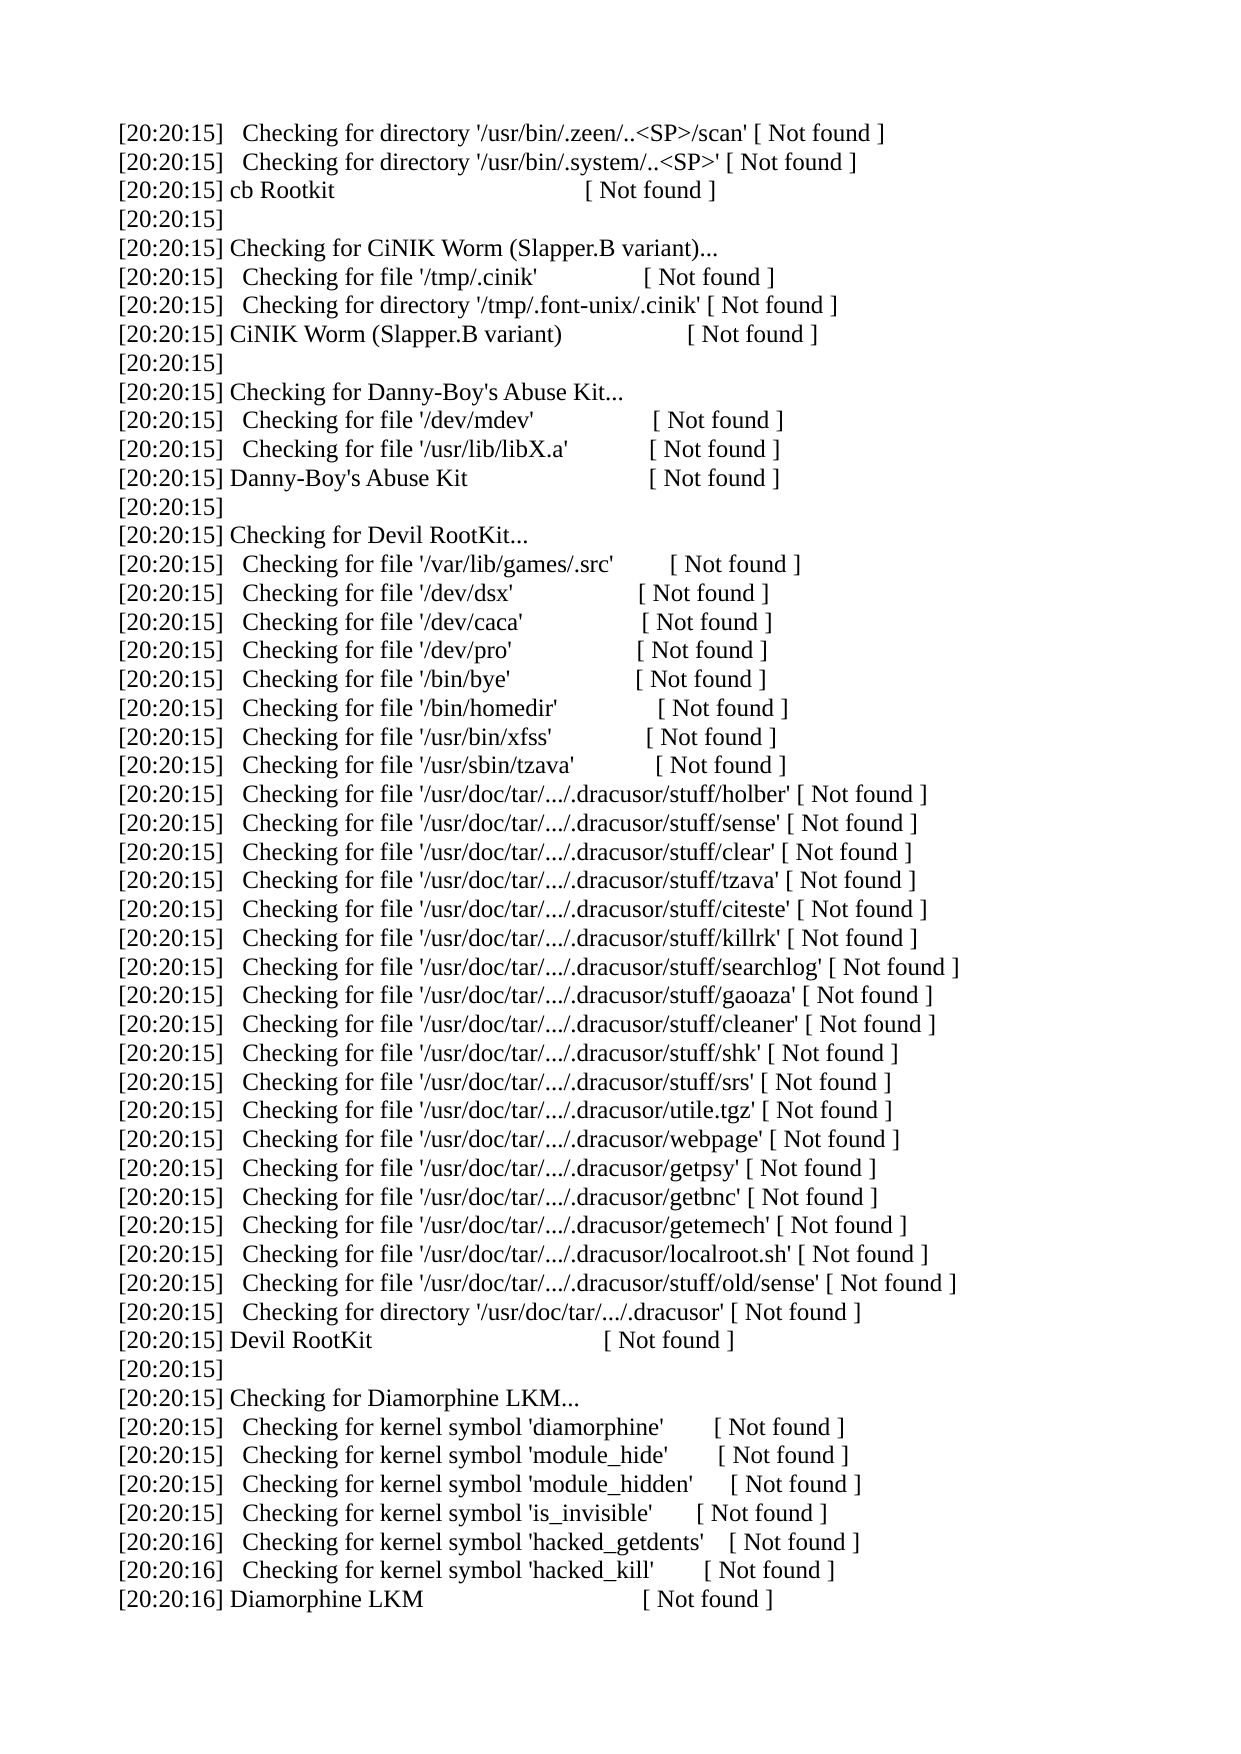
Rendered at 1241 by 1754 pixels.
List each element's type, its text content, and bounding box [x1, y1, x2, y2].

text [20:20:15] Checking for directory '/usr/bin/.system/..<SP>' [ Not found ] [118, 147, 1122, 176]
text [20:20:15] Checking for file '/usr/doc/tar/.../.dracusor/stuff/searchlog' [ Not found ] [118, 952, 1122, 981]
text [20:20:15] Checking for file '/usr/doc/tar/.../.dracusor/stuff/killrk' [ Not found ] [118, 923, 1122, 952]
text [20:20:15] Checking for CiNIK Worm (Slapper.B variant)... [118, 233, 1122, 262]
text [20:20:15] Checking for file '/usr/doc/tar/.../.dracusor/stuff/sense' [ Not found ] [118, 808, 1122, 837]
text [20:20:15] Checking for file '/usr/doc/tar/.../.dracusor/stuff/old/sense' [ Not found ] [118, 1268, 1122, 1297]
text [20:20:15] Checking for file '/usr/doc/tar/.../.dracusor/webpage' [ Not found ] [118, 1124, 1122, 1153]
text [20:20:15] Checking for file '/dev/dsx' [ Not found ] [118, 578, 1122, 607]
text [20:20:15] Checking for file '/usr/bin/xfss' [ Not found ] [118, 722, 1122, 751]
text [20:20:15] Checking for file '/usr/doc/tar/.../.dracusor/stuff/clear' [ Not found ] [118, 837, 1122, 866]
text [20:20:15] Checking for kernel symbol 'module_hide' [ Not found ] [118, 1441, 1122, 1469]
text [20:20:15] Checking for file '/dev/mdev' [ Not found ] [118, 406, 1122, 434]
text [20:20:15] CiNIK Worm (Slapper.B variant) [ Not found ] [118, 319, 1122, 348]
text [20:20:15] Checking for directory '/tmp/.font-unix/.cinik' [ Not found ] [118, 291, 1122, 319]
text [20:20:15] Checking for file '/bin/homedir' [ Not found ] [118, 693, 1122, 722]
text [20:20:15] Checking for file '/usr/doc/tar/.../.dracusor/stuff/shk' [ Not found ] [118, 1038, 1122, 1067]
text [20:20:15] Checking for file '/dev/caca' [ Not found ] [118, 607, 1122, 636]
text [20:20:15] cb Rootkit [ Not found ] [118, 176, 1122, 204]
text [20:20:15] Checking for file '/bin/bye' [ Not found ] [118, 664, 1122, 693]
text [20:20:15] Checking for file '/usr/doc/tar/.../.dracusor/stuff/srs' [ Not found ] [118, 1067, 1122, 1096]
text [20:20:15] [118, 492, 1122, 521]
text [20:20:15] Devil RootKit [ Not found ] [118, 1326, 1122, 1354]
text [20:20:15] Checking for Devil RootKit... [118, 521, 1122, 549]
text [20:20:15] Checking for file '/usr/doc/tar/.../.dracusor/getemech' [ Not found ] [118, 1211, 1122, 1239]
text [20:20:15] Checking for file '/usr/doc/tar/.../.dracusor/stuff/citeste' [ Not found ] [118, 894, 1122, 923]
text [20:20:15] Checking for file '/usr/doc/tar/.../.dracusor/getpsy' [ Not found ] [118, 1153, 1122, 1182]
text [20:20:15] Checking for kernel symbol 'module_hidden' [ Not found ] [118, 1469, 1122, 1498]
text [20:20:15] Checking for file '/usr/doc/tar/.../.dracusor/stuff/tzava' [ Not found ] [118, 866, 1122, 894]
text [20:20:15] Checking for file '/var/lib/games/.src' [ Not found ] [118, 549, 1122, 578]
text [20:20:15] Checking for kernel symbol 'diamorphine' [ Not found ] [118, 1412, 1122, 1441]
text [20:20:15] Checking for file '/usr/doc/tar/.../.dracusor/stuff/cleaner' [ Not found ] [118, 1009, 1122, 1038]
text [20:20:15] Checking for file '/usr/doc/tar/.../.dracusor/localroot.sh' [ Not found ] [118, 1239, 1122, 1268]
text [20:20:15] Checking for file '/tmp/.cinik' [ Not found ] [118, 262, 1122, 291]
text [20:20:15] [118, 204, 1122, 233]
text [20:20:15] Checking for file '/usr/doc/tar/.../.dracusor/getbnc' [ Not found ] [118, 1182, 1122, 1211]
text [20:20:16] Checking for kernel symbol 'hacked_kill' [ Not found ] [118, 1556, 1122, 1584]
text [20:20:15] Checking for Danny-Boy's Abuse Kit... [118, 377, 1122, 406]
text [20:20:15] [118, 348, 1122, 377]
text [20:20:15] Checking for file '/usr/doc/tar/.../.dracusor/stuff/holber' [ Not found ] [118, 779, 1122, 808]
text [20:20:15] Danny-Boy's Abuse Kit [ Not found ] [118, 463, 1122, 492]
text [20:20:15] Checking for kernel symbol 'is_invisible' [ Not found ] [118, 1498, 1122, 1527]
text [20:20:15] Checking for Diamorphine LKM... [118, 1383, 1122, 1412]
text [20:20:15] [118, 1354, 1122, 1383]
text [20:20:15] Checking for file '/dev/pro' [ Not found ] [118, 636, 1122, 664]
text [20:20:15] Checking for directory '/usr/doc/tar/.../.dracusor' [ Not found ] [118, 1297, 1122, 1326]
text [20:20:15] Checking for file '/usr/doc/tar/.../.dracusor/utile.tgz' [ Not found ] [118, 1096, 1122, 1124]
text [20:20:15] Checking for directory '/usr/bin/.zeen/..<SP>/scan' [ Not found ] [118, 118, 1122, 147]
text [20:20:15] Checking for file '/usr/sbin/tzava' [ Not found ] [118, 751, 1122, 779]
text [20:20:15] Checking for file '/usr/lib/libX.a' [ Not found ] [118, 434, 1122, 463]
text [20:20:16] Diamorphine LKM [ Not found ] [118, 1584, 1122, 1613]
text [20:20:15] Checking for file '/usr/doc/tar/.../.dracusor/stuff/gaoaza' [ Not found ] [118, 981, 1122, 1009]
text [20:20:16] Checking for kernel symbol 'hacked_getdents' [ Not found ] [118, 1527, 1122, 1556]
